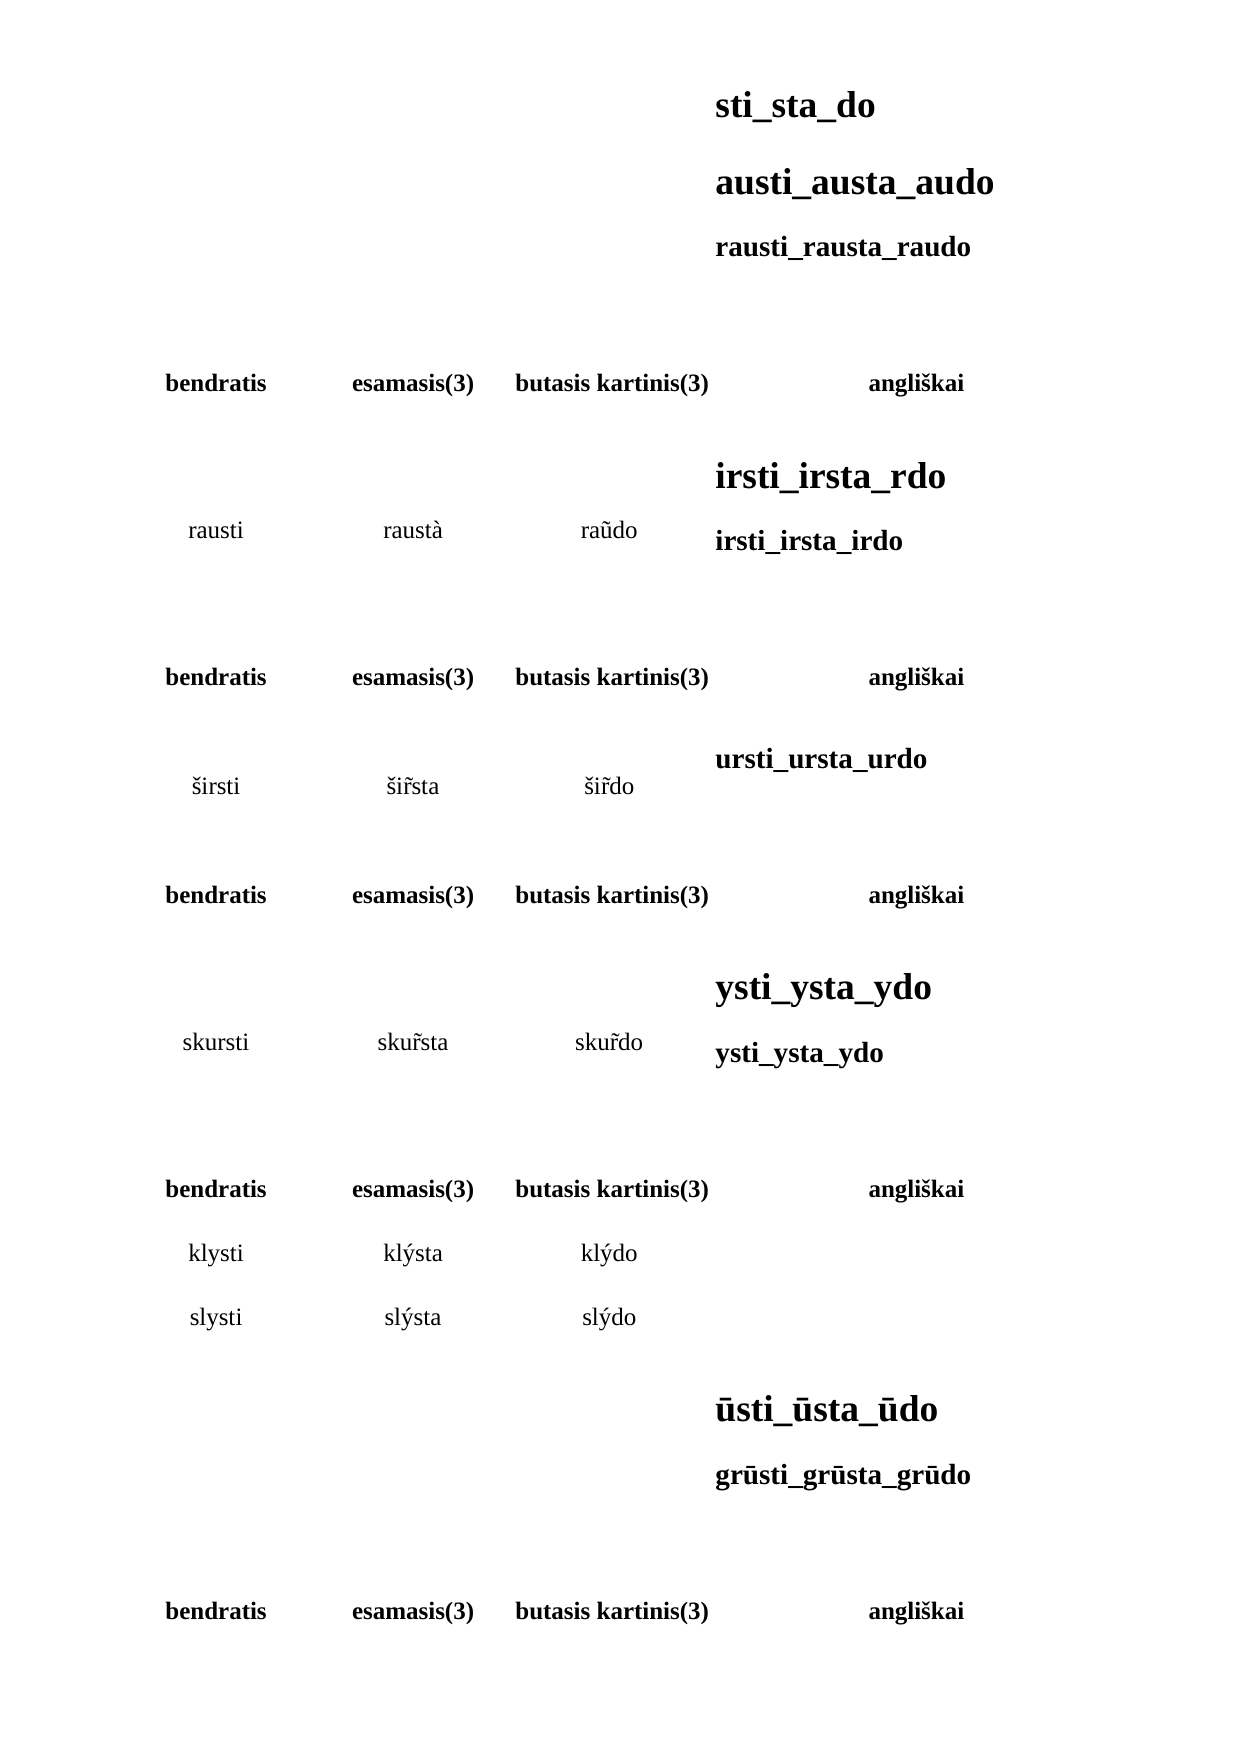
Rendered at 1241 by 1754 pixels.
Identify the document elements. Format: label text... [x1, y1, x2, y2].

table_cell angliškai [712, 659, 1120, 723]
table_cell skur̃sta [314, 941, 512, 1171]
table_cell bendratis [118, 659, 313, 723]
table_cell butasis kartinis(3) [512, 1593, 712, 1657]
table_cell angliškai [712, 877, 1120, 941]
table_cell ūsti_ūsta_ūdo grūsti_grūsta_grūdo [712, 1363, 1120, 1593]
table_cell esamasis(3) [314, 1593, 512, 1657]
table_cell bendratis [118, 877, 313, 941]
table_cell bendratis [118, 1171, 313, 1235]
table_cell bendratis [118, 365, 313, 429]
table_cell ursti_ursta_urdo [712, 724, 1120, 877]
table_cell šir̃do [512, 724, 712, 877]
table_cell klysti [118, 1235, 313, 1299]
table_cell butasis kartinis(3) [512, 365, 712, 429]
table_cell slysti [118, 1299, 313, 1363]
table_cell esamasis(3) [314, 1171, 512, 1235]
table_cell rausti [118, 430, 313, 659]
table_cell [512, 1363, 712, 1593]
table_cell irsti_irsta_rdo irsti_irsta_irdo [712, 430, 1120, 659]
table_cell butasis kartinis(3) [512, 1171, 712, 1235]
table_cell [314, 59, 512, 365]
table_cell [712, 1235, 1120, 1299]
table_cell klýdo [512, 1235, 712, 1299]
table_cell klýsta [314, 1235, 512, 1299]
table_cell bendratis [118, 1593, 313, 1657]
table_cell skur̃do [512, 941, 712, 1171]
table_cell butasis kartinis(3) [512, 877, 712, 941]
table_cell šir̃sta [314, 724, 512, 877]
table_cell butasis kartinis(3) [512, 659, 712, 723]
table_cell esamasis(3) [314, 659, 512, 723]
table_cell esamasis(3) [314, 365, 512, 429]
table_cell širsti [118, 724, 313, 877]
table_cell angliškai [712, 1593, 1120, 1657]
table_cell sti_sta_do austi_austa_audo rausti_rausta_raudo [712, 59, 1120, 365]
table_cell [118, 1363, 313, 1593]
table_cell angliškai [712, 1171, 1120, 1235]
table_cell ysti_ysta_ydo ysti_ysta_ydo [712, 941, 1120, 1171]
table_cell slýdo [512, 1299, 712, 1363]
table_cell [118, 59, 313, 365]
table_cell [512, 59, 712, 365]
table_cell skursti [118, 941, 313, 1171]
table_cell esamasis(3) [314, 877, 512, 941]
table_cell [314, 1363, 512, 1593]
table_cell raustà [314, 430, 512, 659]
table_cell raũdo [512, 430, 712, 659]
table_cell [712, 1299, 1120, 1363]
table_cell slýsta [314, 1299, 512, 1363]
table_cell angliškai [712, 365, 1120, 429]
